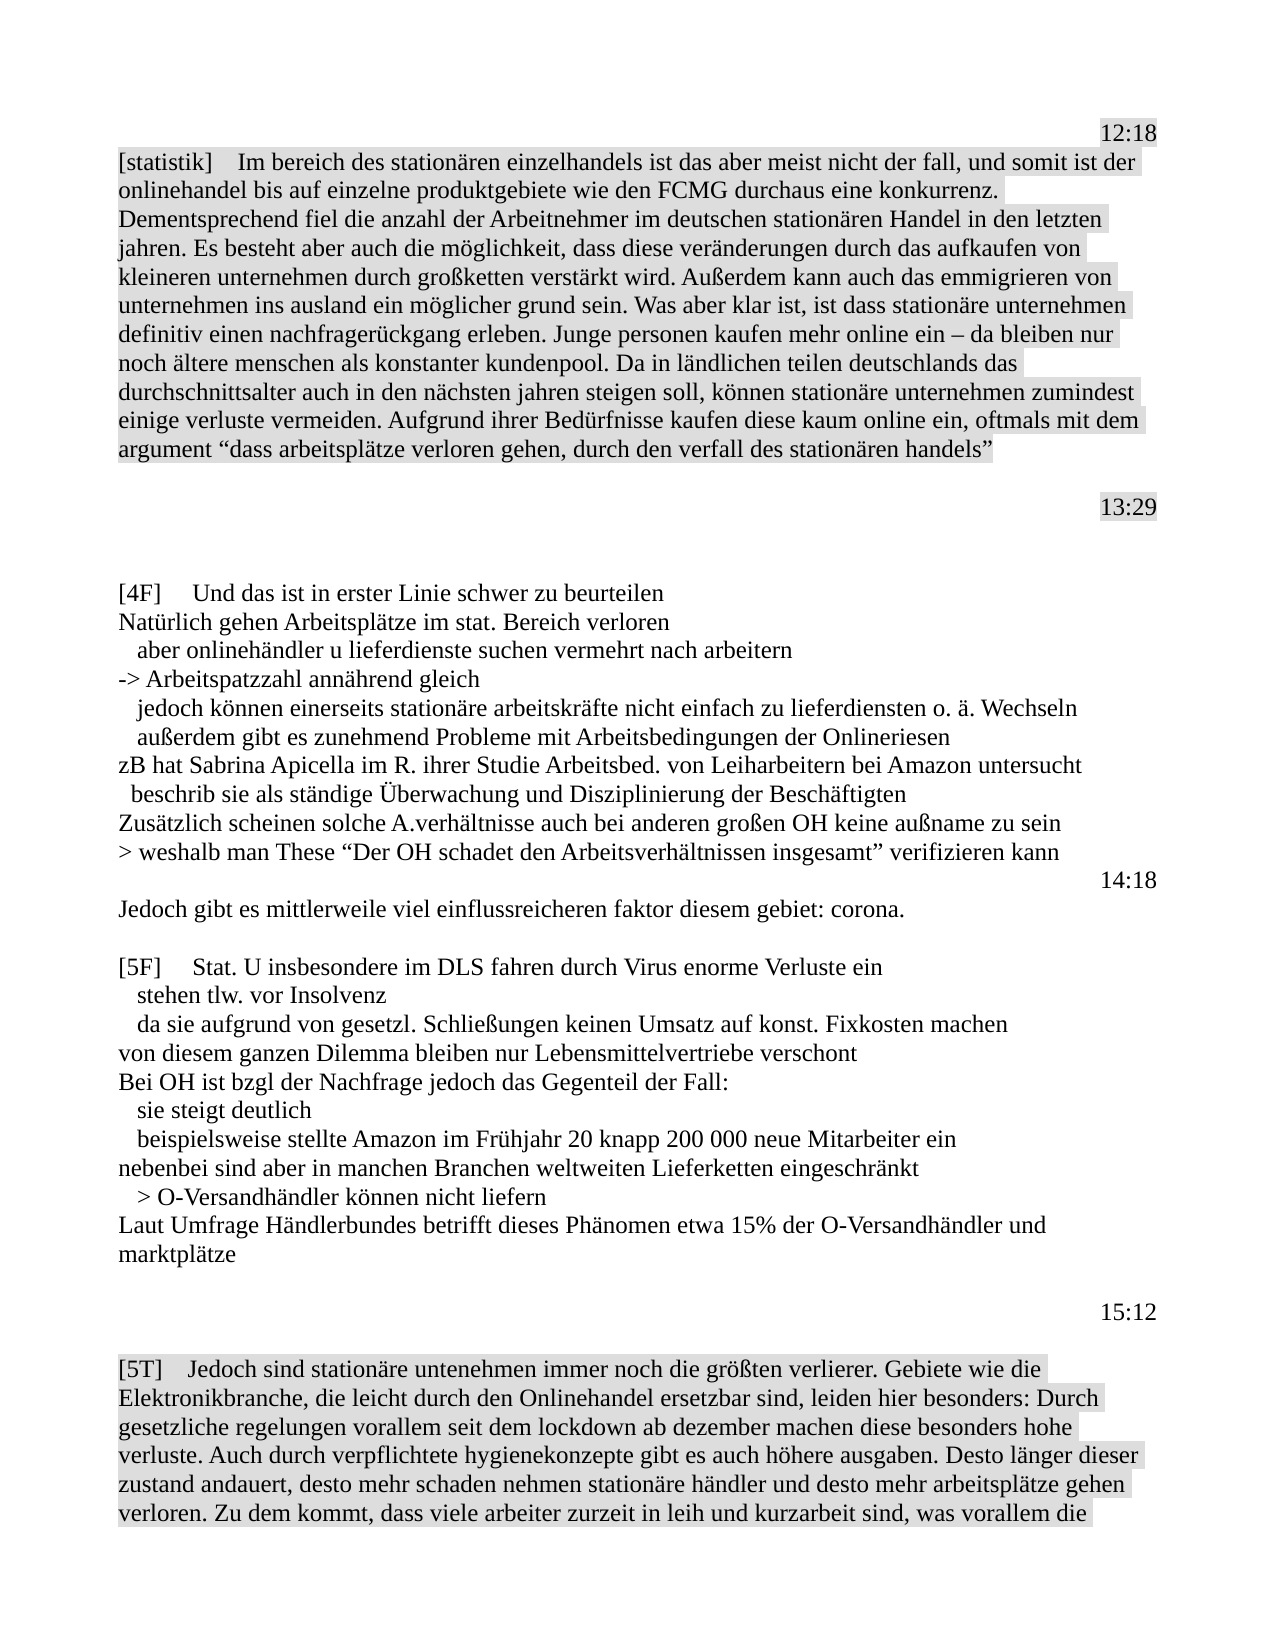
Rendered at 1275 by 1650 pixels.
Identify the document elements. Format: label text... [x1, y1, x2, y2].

text Zusätzlich scheinen solche A.verhältnisse auch bei anderen großen OH keine außname zu sein [118, 808, 1157, 837]
text -> Arbeitspatzzahl annährend gleich [118, 664, 1157, 693]
text > O-Versandhändler können nicht liefern [118, 1182, 1157, 1211]
text sie steigt deutlich [118, 1096, 1157, 1124]
text Natürlich gehen Arbeitsplätze im stat. Bereich verloren [118, 607, 1157, 636]
text 13:29 [118, 492, 1157, 521]
text von diesem ganzen Dilemma bleiben nur Lebensmittelvertriebe verschont [118, 1038, 1157, 1067]
text da sie aufgrund von gesetzl. Schließungen keinen Umsatz auf konst. Fixkosten machen [118, 1009, 1157, 1038]
text stehen tlw. vor Insolvenz [118, 981, 1157, 1009]
text jedoch können einerseits stationäre arbeitskräfte nicht einfach zu lieferdiensten o. ä. Wechseln [118, 693, 1157, 722]
text Bei OH ist bzgl der Nachfrage jedoch das Gegenteil der Fall: [118, 1067, 1157, 1096]
text [5F] Stat. U insbesondere im DLS fahren durch Virus enorme Verluste ein [118, 952, 1157, 981]
text [statistik] Im bereich des stationären einzelhandels ist das aber meist nicht der fall, und somit ist der onlinehandel bis auf einzelne produktgebiete wie den FCMG durchaus eine konkurrenz. Dementsprechend fiel die anzahl der Arbeitnehmer im deutschen stationären Handel in den letzten jahren. Es besteht aber auch die möglichkeit, dass diese veränderungen durch das aufkaufen von kleineren unternehmen durch großketten verstärkt wird. Außerdem kann auch das emmigrieren von unternehmen ins ausland ein möglicher grund sein. Was aber klar ist, ist dass stationäre unternehmen definitiv einen nachfragerückgang erleben. Junge personen kaufen mehr online ein – da bleiben nur noch ältere menschen als konstanter kundenpool. Da in ländlichen teilen deutschlands das durchschnittsalter auch in den nächsten jahren steigen soll, können stationäre unternehmen zumindest einige verluste vermeiden. Aufgrund ihrer Bedürfnisse kaufen diese kaum online ein, oftmals mit dem argument “dass arbeitsplätze verloren gehen, durch den verfall des stationären handels” [118, 147, 1157, 463]
text 12:18 [118, 118, 1157, 147]
text 15:12 [118, 1297, 1157, 1326]
text [4F] Und das ist in erster Linie schwer zu beurteilen [118, 578, 1157, 607]
text > weshalb man These “Der OH schadet den Arbeitsverhältnissen insgesamt” verifizieren kann [118, 837, 1157, 866]
text Jedoch gibt es mittlerweile viel einflussreicheren faktor diesem gebiet: corona. [118, 894, 1157, 923]
text [5T] Jedoch sind stationäre untenehmen immer noch die größten verlierer. Gebiete wie die Elektronikbranche, die leicht durch den Onlinehandel ersetzbar sind, leiden hier besonders: Durch gesetzliche regelungen vorallem seit dem lockdown ab dezember machen diese besonders hohe verluste. Auch durch verpflichtete hygienekonzepte gibt es auch höhere ausgaben. Desto länger dieser zustand andauert, desto mehr schaden nehmen stationäre händler und desto mehr arbeitsplätze gehen verloren. Zu dem kommt, dass viele arbeiter zurzeit in leih und kurzarbeit sind, was vorallem die [118, 1354, 1157, 1527]
text beispielsweise stellte Amazon im Frühjahr 20 knapp 200 000 neue Mitarbeiter ein [118, 1124, 1157, 1153]
text Laut Umfrage Händlerbundes betrifft dieses Phänomen etwa 15% der O-Versandhändler und marktplätze [118, 1211, 1157, 1268]
text nebenbei sind aber in manchen Branchen weltweiten Lieferketten eingeschränkt [118, 1153, 1157, 1182]
text 14:18 [118, 866, 1157, 894]
text zB hat Sabrina Apicella im R. ihrer Studie Arbeitsbed. von Leiharbeitern bei Amazon untersucht [118, 751, 1157, 779]
text aber onlinehändler u lieferdienste suchen vermehrt nach arbeitern [118, 636, 1157, 664]
text außerdem gibt es zunehmend Probleme mit Arbeitsbedingungen der Onlineriesen [118, 722, 1157, 751]
text beschrib sie als ständige Überwachung und Disziplinierung der Beschäftigten [118, 779, 1157, 808]
